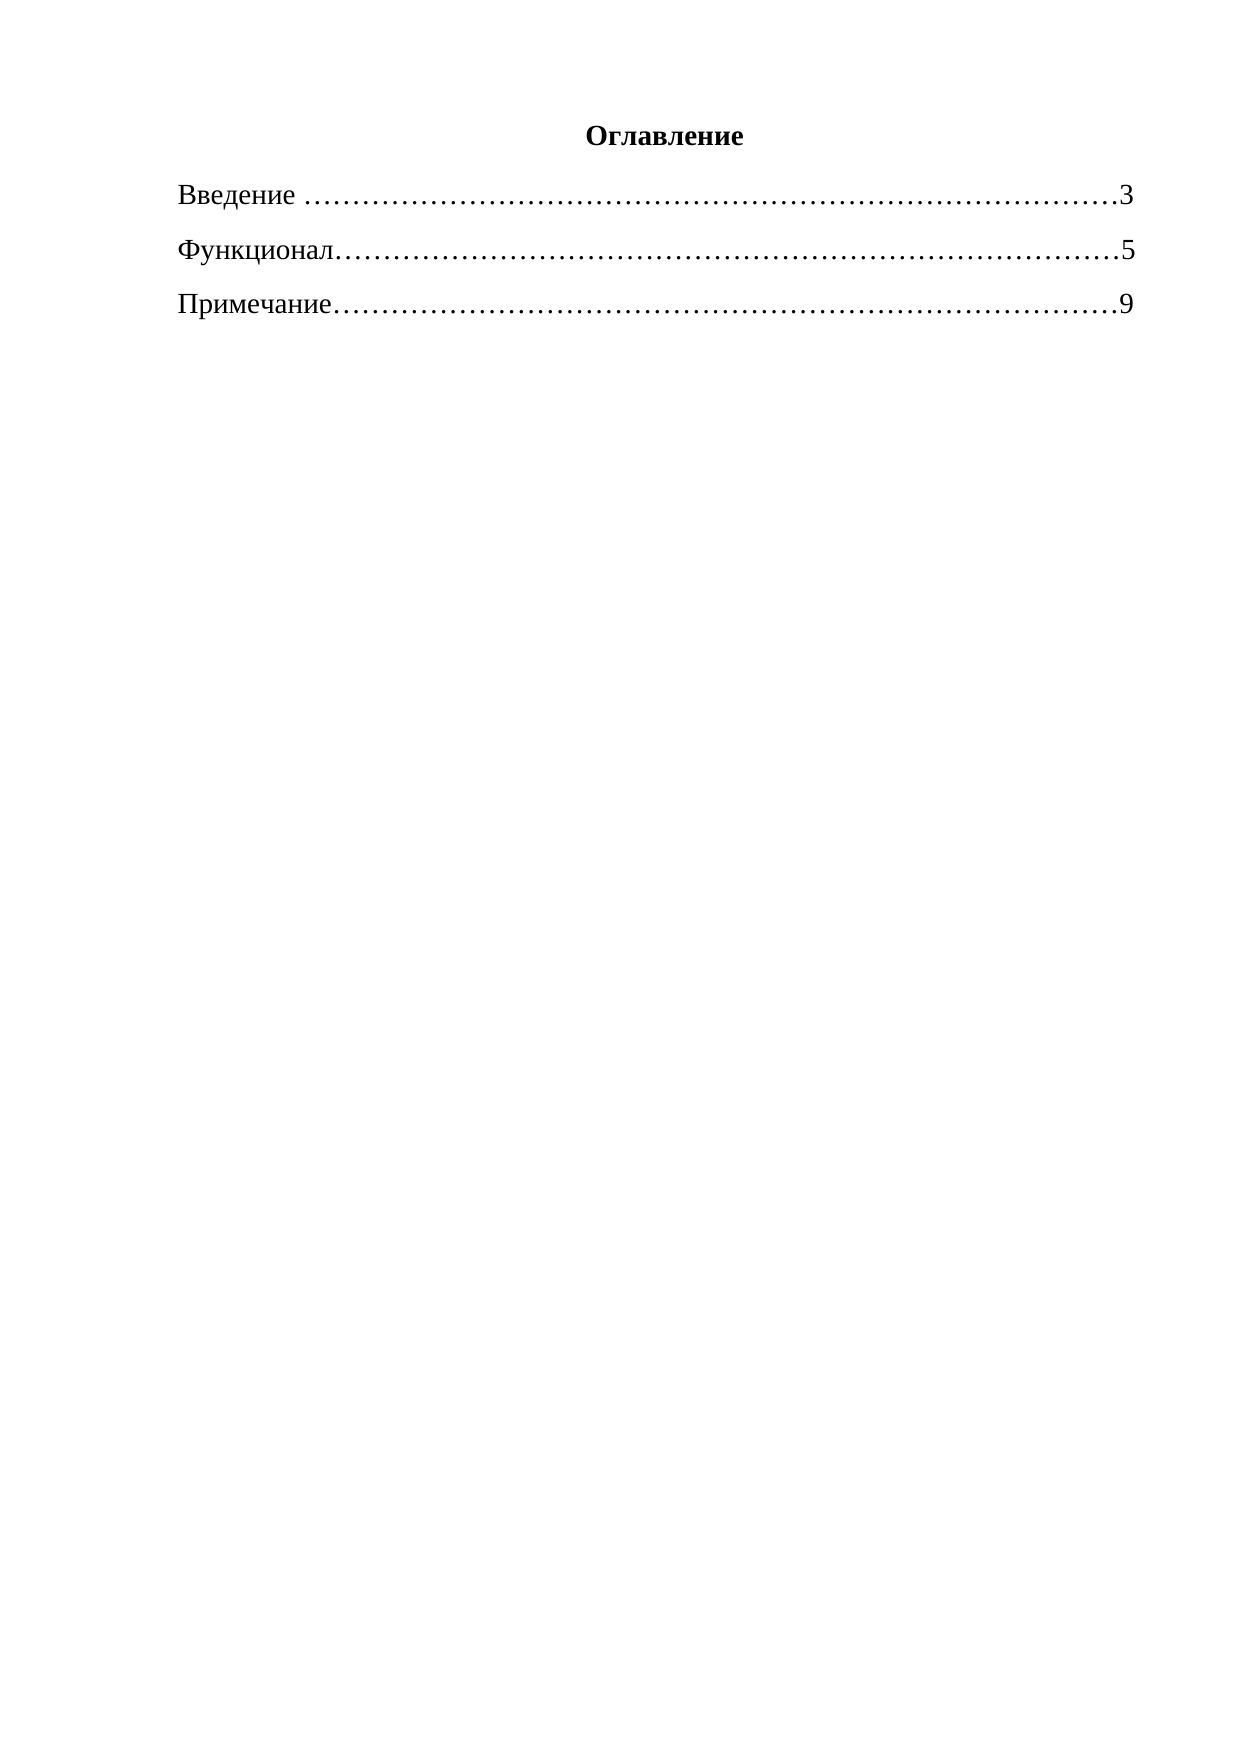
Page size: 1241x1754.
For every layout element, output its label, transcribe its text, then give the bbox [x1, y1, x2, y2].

text Функционал………………………………………………………………………5 [177, 232, 1152, 265]
text Оглавление [177, 118, 1152, 152]
text Примечание………………………………………………………………………9 [177, 286, 1152, 320]
text Введение …………………………………………………………………………3 [177, 177, 1152, 211]
